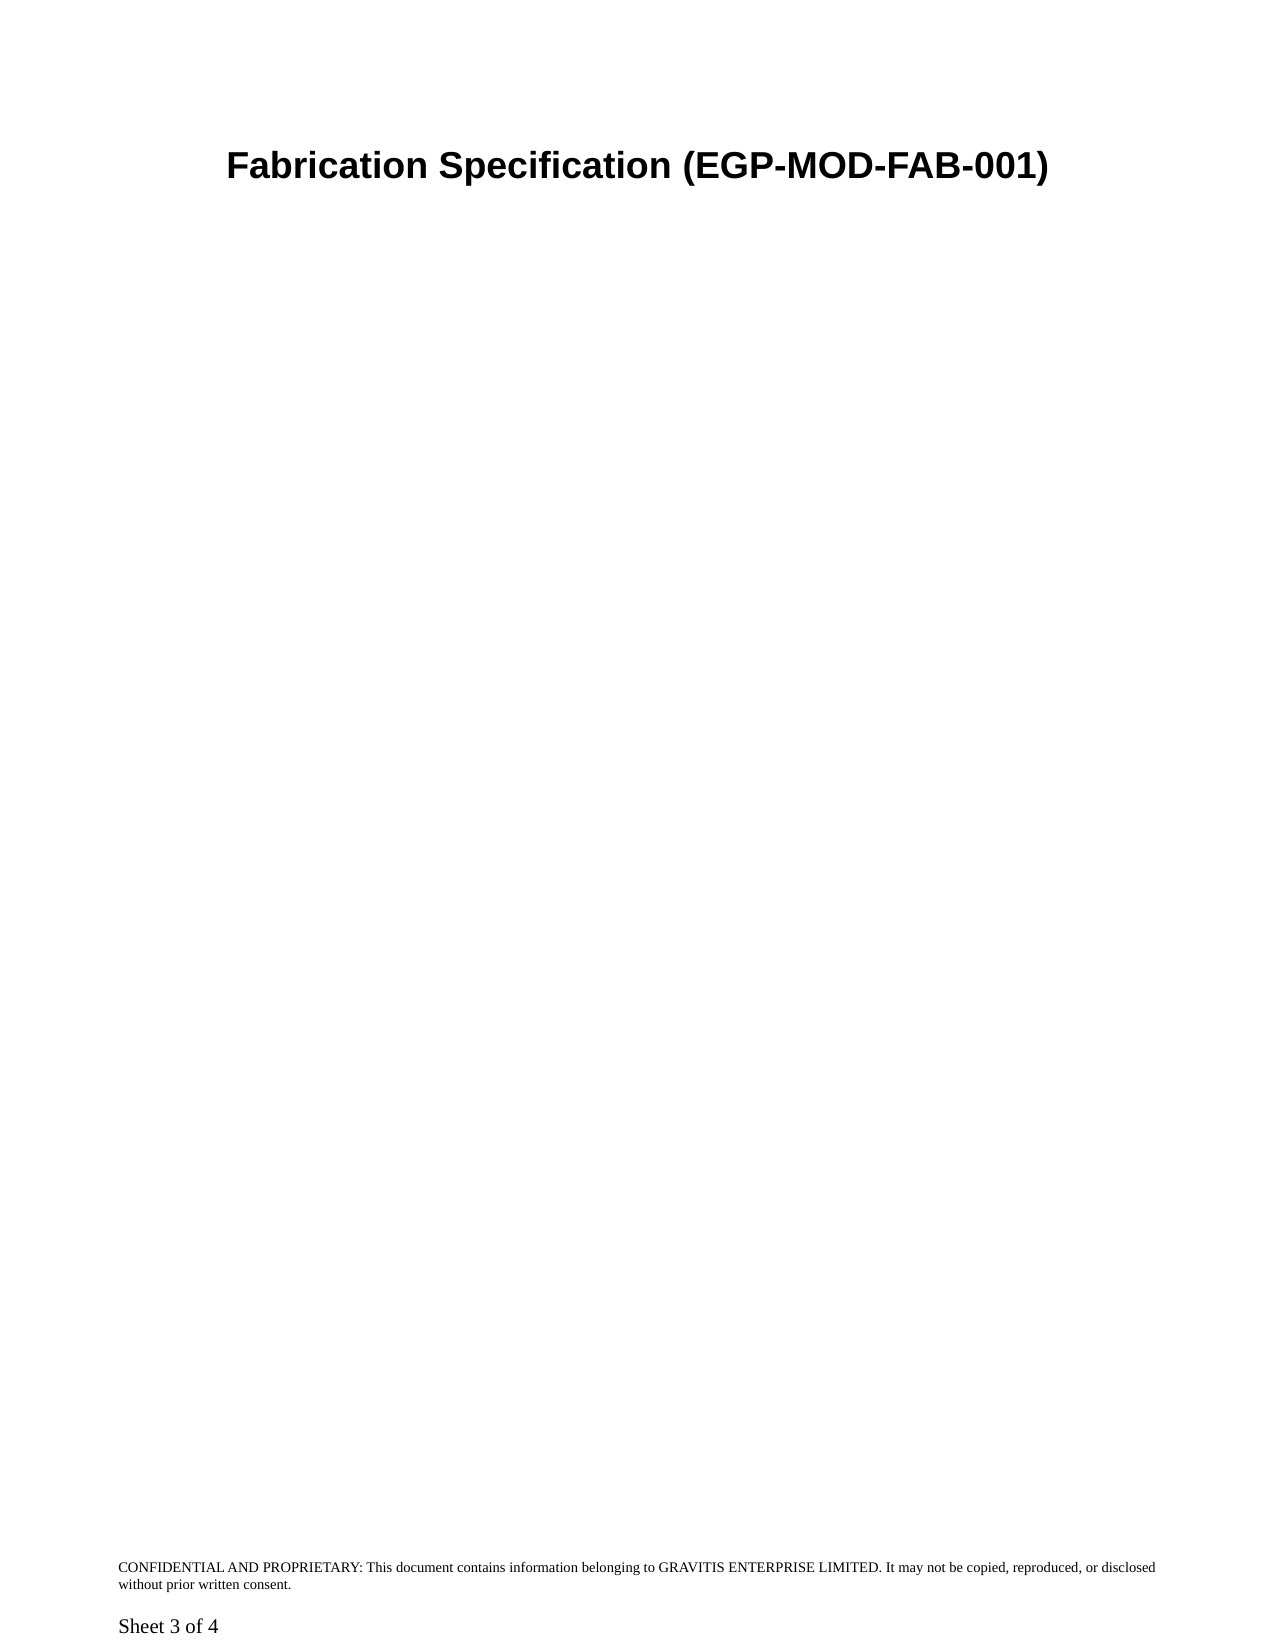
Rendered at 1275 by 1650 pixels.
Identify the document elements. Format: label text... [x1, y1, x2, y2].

subtitle Fabrication Specification (EGP-MOD-FAB-001) [118, 143, 1157, 186]
